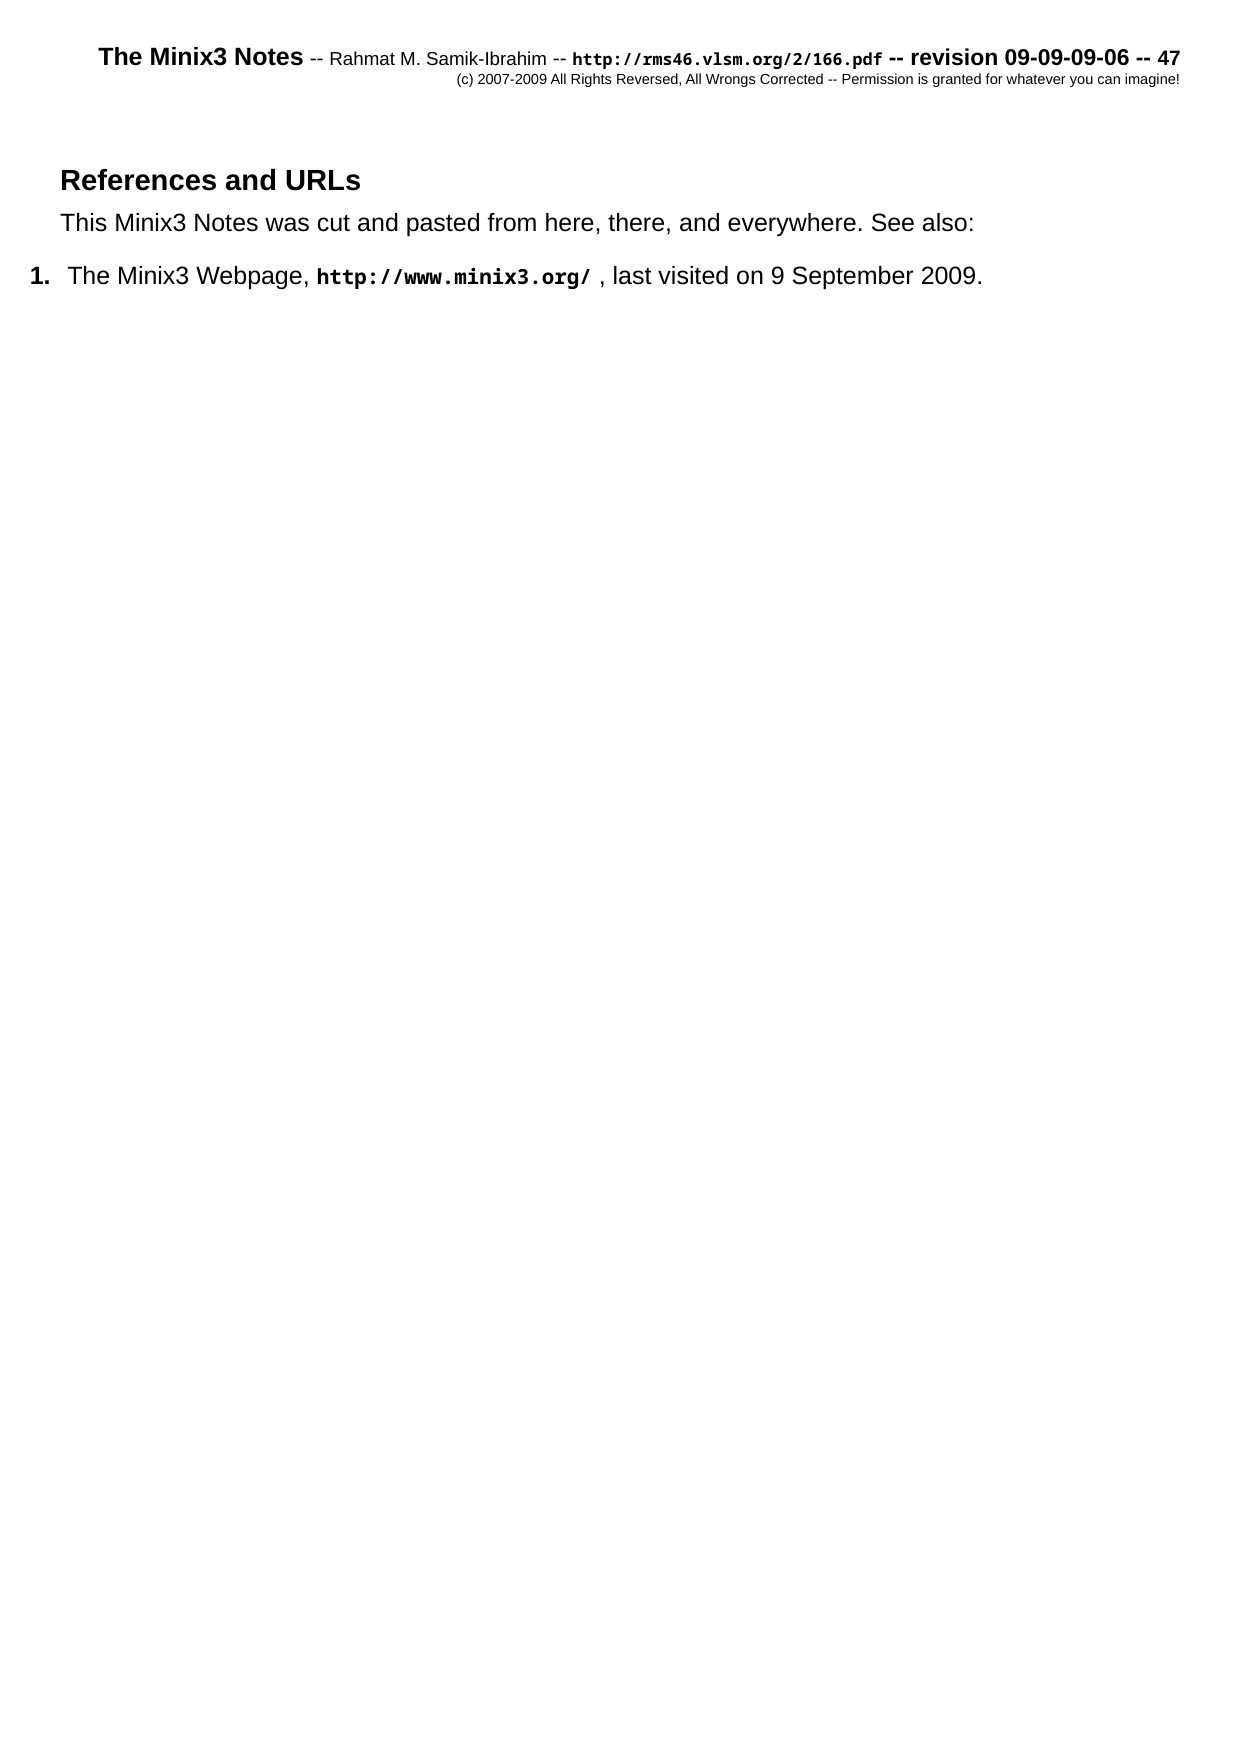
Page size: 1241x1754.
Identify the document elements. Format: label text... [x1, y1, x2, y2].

list The Minix3 Webpage, http://www.minix3.org/ , last visited on 9 September 2009. [60, 261, 1181, 291]
subtitle References and URLs [60, 163, 1181, 196]
text This Minix3 Notes was cut and pasted from here, there, and everywhere. See also: [60, 208, 1181, 237]
